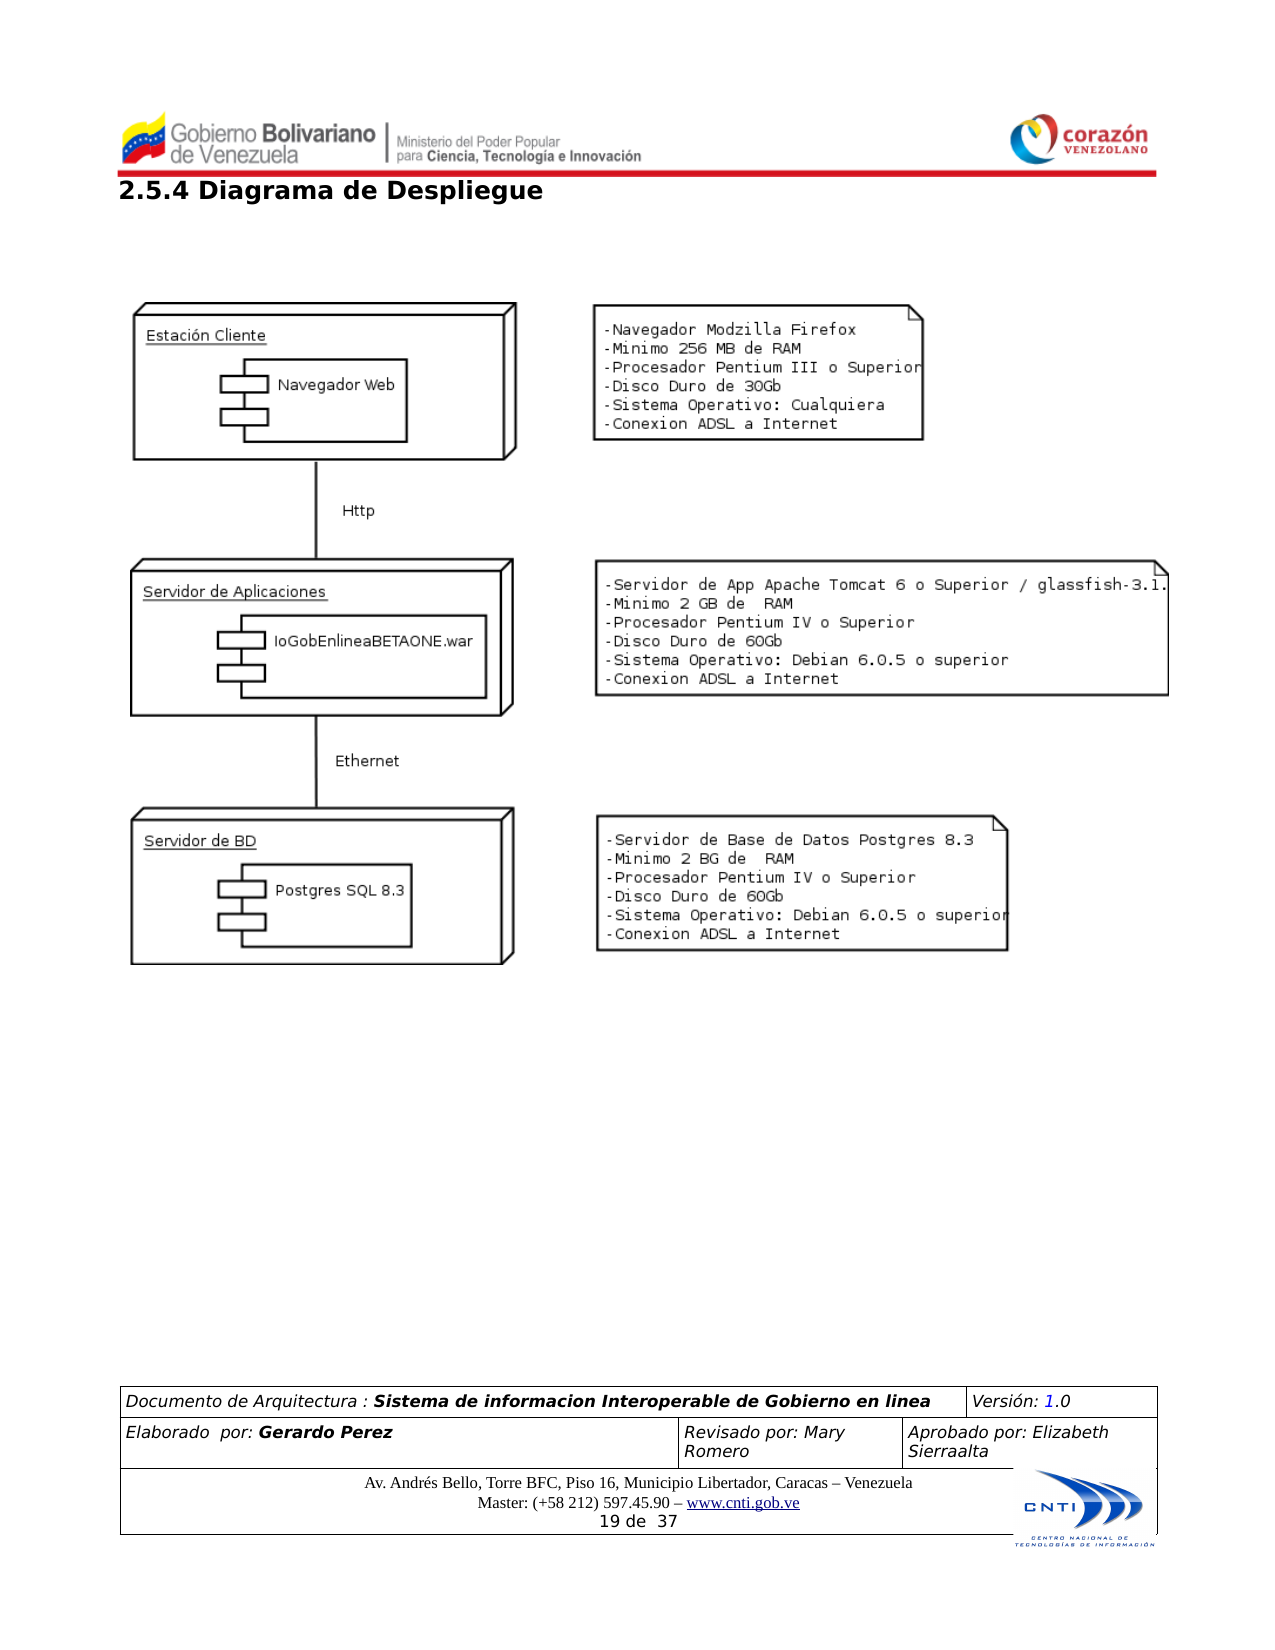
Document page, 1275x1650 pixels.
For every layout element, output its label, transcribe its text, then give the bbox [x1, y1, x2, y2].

picture [130, 302, 1169, 965]
subtitle 2.5.4 Diagrama de Despliegue [118, 177, 1157, 206]
picture [1013, 1468, 1156, 1548]
picture [117, 107, 1157, 177]
